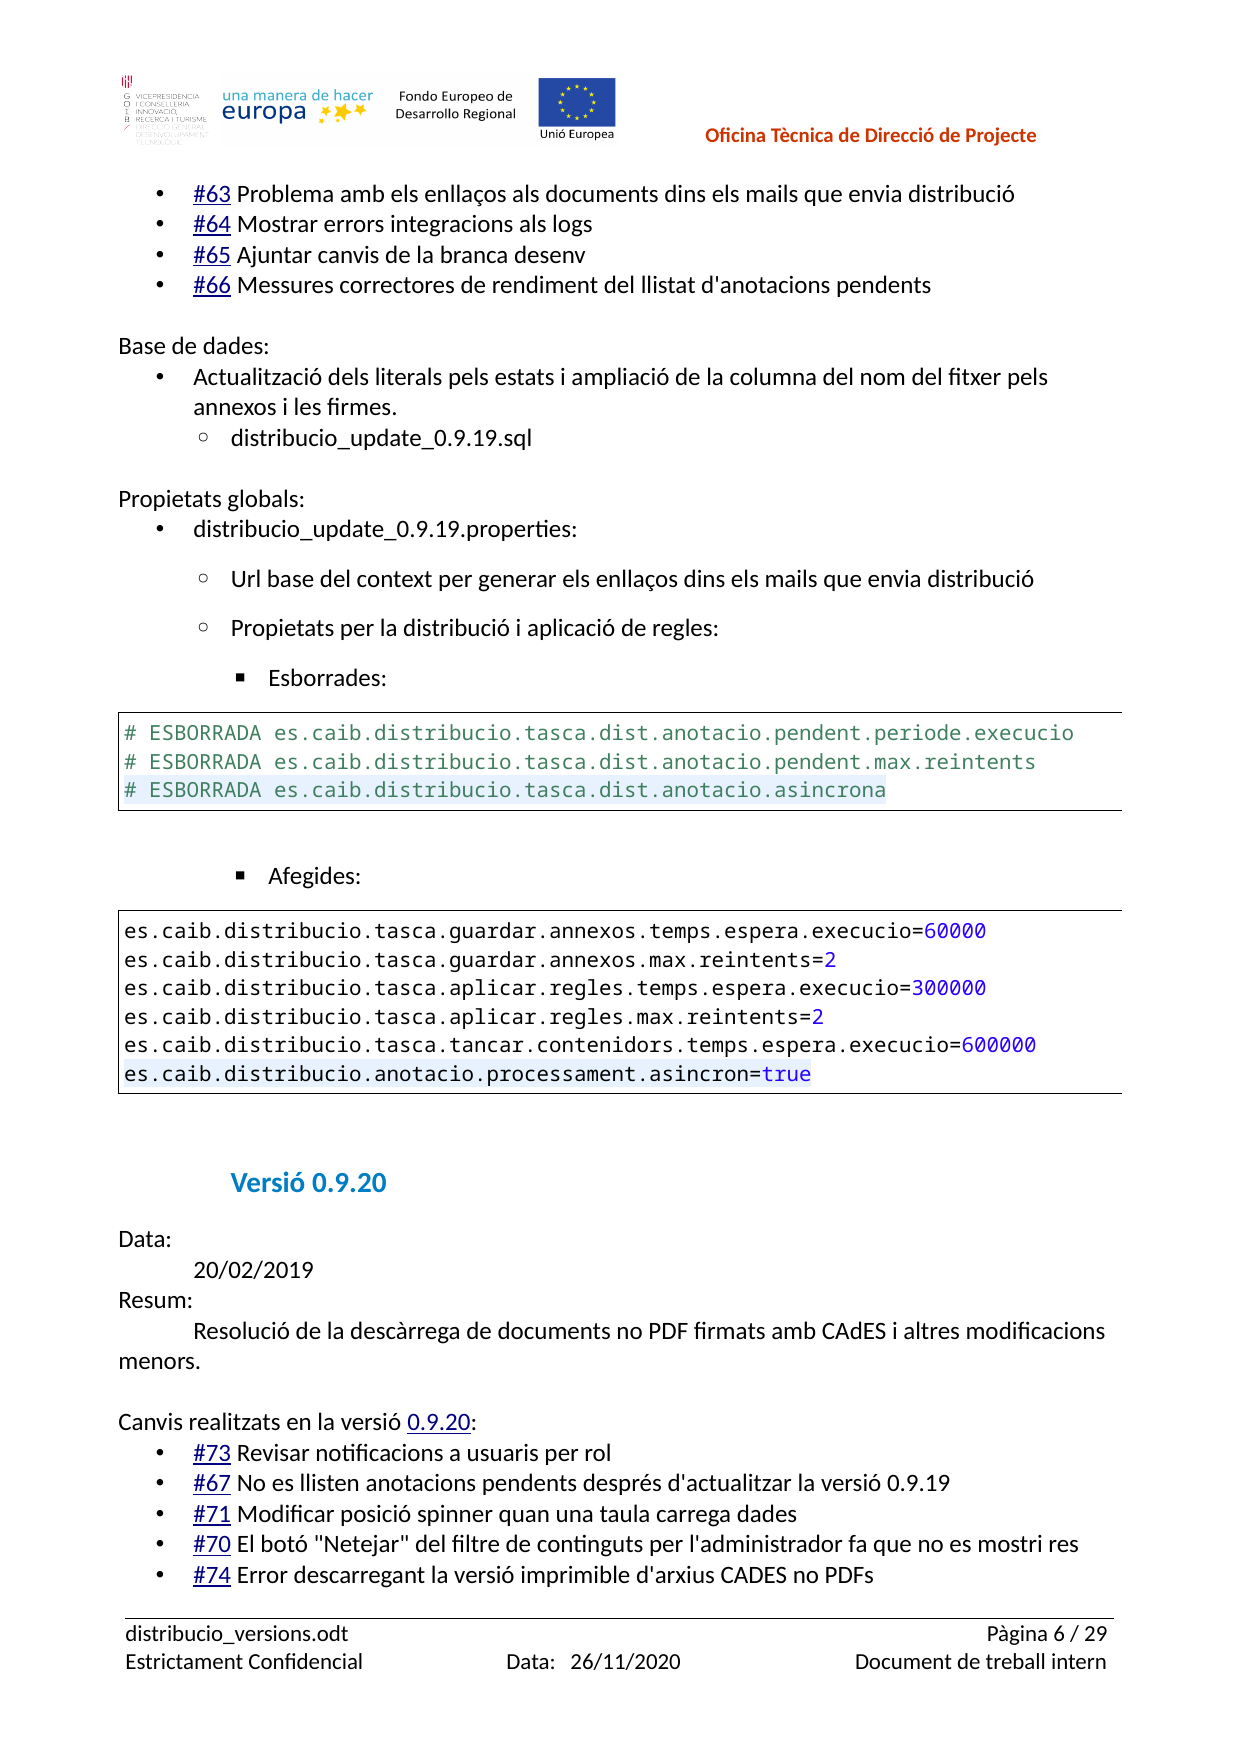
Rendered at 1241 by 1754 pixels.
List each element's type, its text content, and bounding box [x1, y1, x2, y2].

text Resum: [118, 1284, 1122, 1315]
text 20/02/2019 [118, 1254, 1122, 1284]
table_header es.caib.distribucio.tasca.guardar.annexos.temps.espera.execucio=60000 es.caib.distribucio.tasca.guardar.annexos.max.reintents=2 es.caib.distribucio.tasca.aplicar.regles.temps.espera.execucio=300000 es.caib.distribucio.tasca.aplicar.regles.max.reintents=2 es.caib.distribucio.tasca.tancar.contenidors.temps.espera.execucio=600000 es.caib.distribucio.anotacio.processament.asincron=true [119, 911, 1122, 1093]
list #74 Error descarregant la versió imprimible d'arxius CADES no PDFs [156, 1559, 1122, 1590]
text Propietats globals: [118, 483, 1122, 513]
list Url base del context per generar els enllaços dins els mails que envia distribució [193, 563, 1122, 593]
list #65 Ajuntar canvis de la branca desenv [156, 239, 1122, 269]
picture [118, 73, 213, 147]
list #67 No es llisten anotacions pendents després d'actualitzar la versió 0.9.19 [156, 1468, 1122, 1498]
text Resolució de la descàrrega de documents no PDF firmats amb CAdES i altres modificacions menors. [118, 1315, 1122, 1376]
list distribucio_update_0.9.19.properties: [156, 513, 1122, 544]
text Base de dades: [118, 330, 1122, 361]
text Canvis realitzats en la versió 0.9.20: [118, 1407, 1122, 1437]
list Propietats per la distribució i aplicació de regles: [193, 613, 1122, 643]
list Afegides: [231, 860, 1122, 891]
text Data: [118, 1223, 1122, 1254]
table_header # ESBORRADA es.caib.distribucio.tasca.dist.anotacio.pendent.periode.execucio # ESBORRADA es.caib.distribucio.tasca.dist.anotacio.pendent.max.reintents # ESBORRADA es.caib.distribucio.tasca.dist.anotacio.asincrona [119, 713, 1122, 809]
list Actualització dels literals pels estats i ampliació de la columna del nom del fitxer pels annexos i les firmes. [156, 361, 1122, 422]
list #66 Messures correctores de rendiment del llistat d'anotacions pendents [156, 269, 1122, 300]
list distribucio_update_0.9.19.sql [193, 422, 1122, 452]
list #64 Mostrar errors integracions als logs [156, 208, 1122, 239]
list Esborrades: [231, 662, 1122, 693]
subtitle Versió 0.9.20 [153, 1164, 1122, 1200]
picture [219, 73, 621, 147]
list #71 Modificar posició spinner quan una taula carrega dades [156, 1498, 1122, 1529]
list #63 Problema amb els enllaços als documents dins els mails que envia distribució [156, 178, 1122, 208]
list #70 El botó "Netejar" del filtre de continguts per l'administrador fa que no es mostri res [156, 1529, 1122, 1559]
list #73 Revisar notificacions a usuaris per rol [156, 1437, 1122, 1468]
